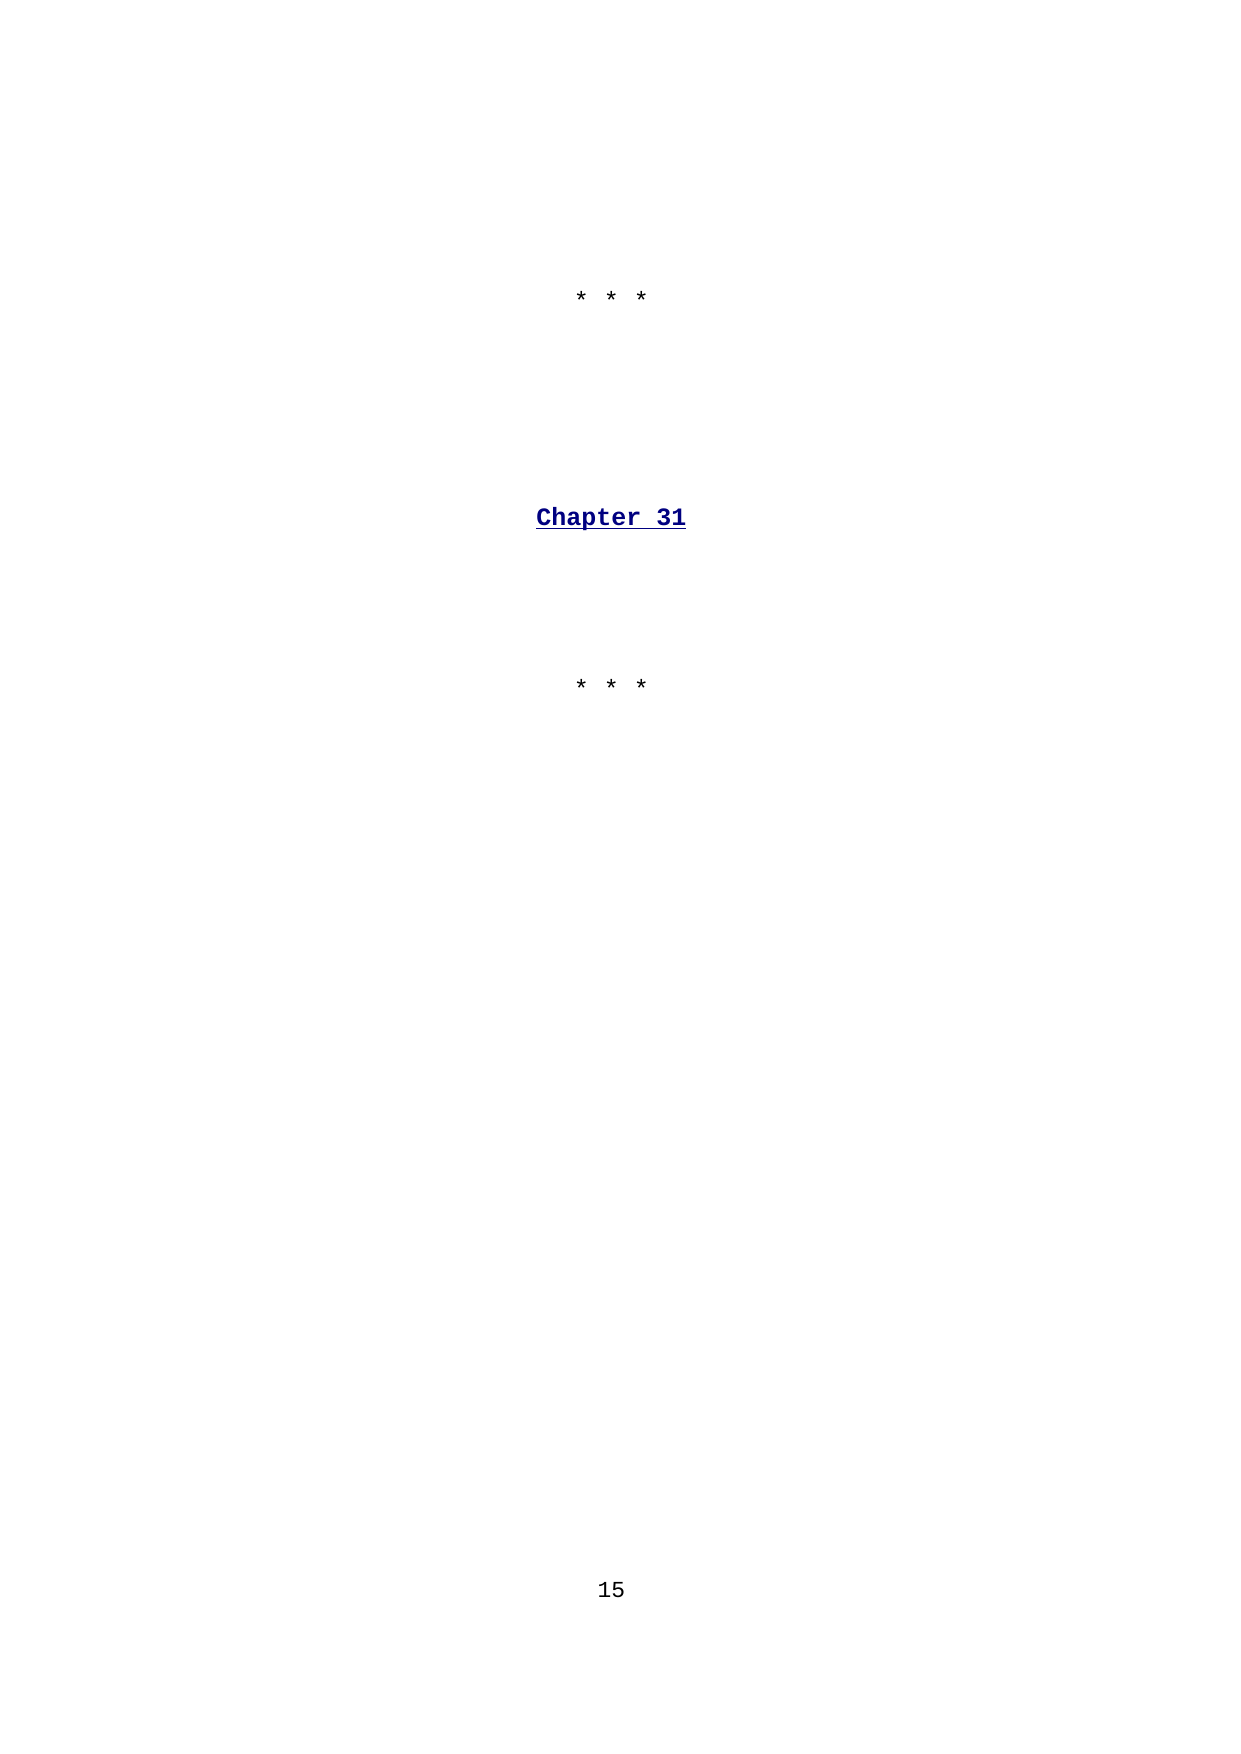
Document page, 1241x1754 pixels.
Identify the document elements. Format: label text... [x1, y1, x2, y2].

subtitle * * * [159, 663, 1063, 706]
subtitle Chapter 31 [159, 491, 1063, 534]
subtitle * * * [159, 275, 1063, 318]
